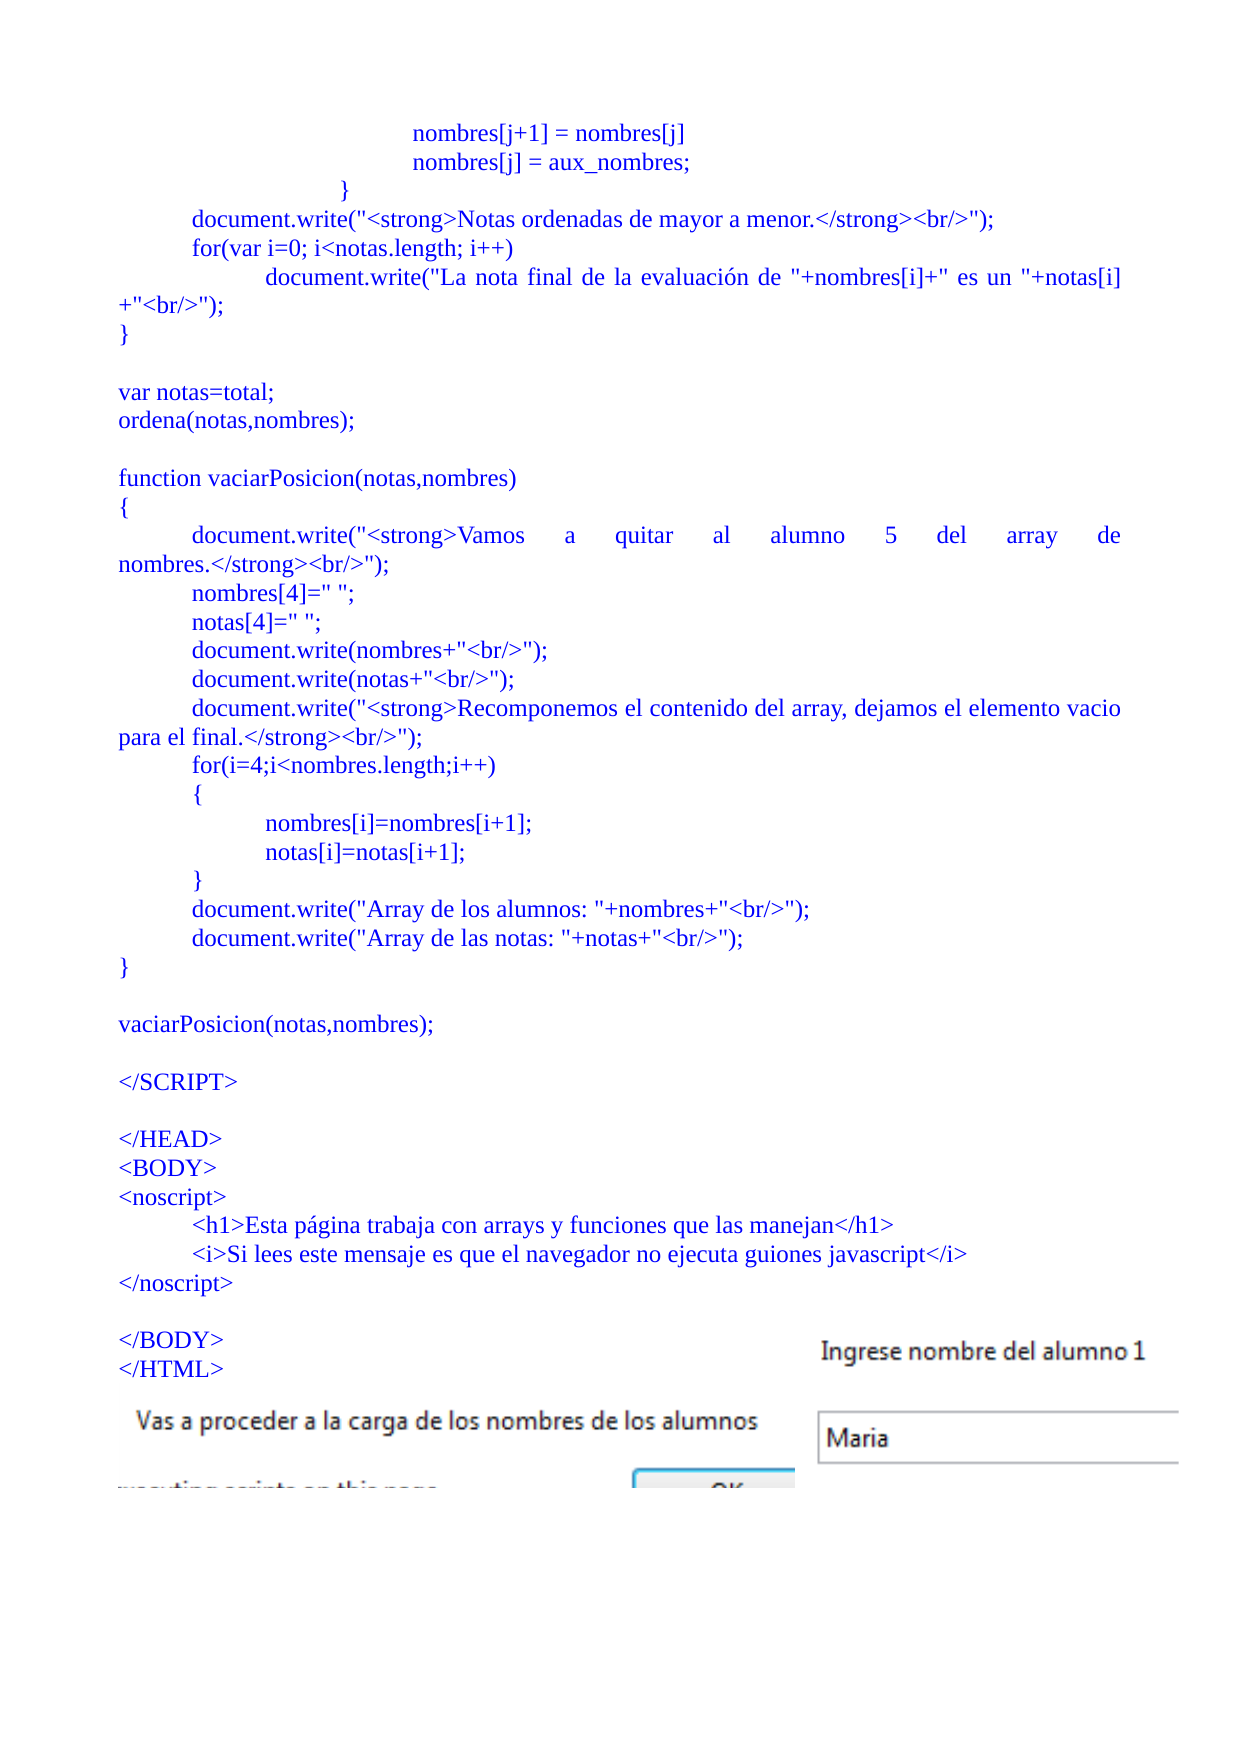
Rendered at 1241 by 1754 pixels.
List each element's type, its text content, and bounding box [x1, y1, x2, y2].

text ordena(notas,nombres); [118, 406, 1122, 434]
text document.write(notas+"<br/>"); [118, 664, 1122, 693]
text var notas=total; [118, 377, 1122, 406]
text } [118, 319, 1122, 348]
text </noscript> [118, 1268, 1122, 1297]
text </HTML> [118, 1354, 795, 1383]
text </BODY> [118, 1326, 795, 1354]
text notas[i]=notas[i+1]; [118, 837, 1122, 866]
text { [118, 492, 1122, 521]
text } [118, 176, 1122, 204]
text <noscript> [118, 1182, 1122, 1211]
text for(i=4;i<nombres.length;i++) [118, 751, 1122, 779]
text nombres[4]=" "; [118, 578, 1122, 607]
text nombres[i]=nombres[i+1]; [118, 808, 1122, 837]
text } [118, 866, 1122, 894]
text document.write("Array de las notas: "+notas+"<br/>"); [118, 923, 1122, 952]
text document.write("Array de los alumnos: "+nombres+"<br/>"); [118, 894, 1122, 923]
text nombres[j] = aux_nombres; [118, 147, 1122, 176]
text <i>Si lees este mensaje es que el navegador no ejecuta guiones javascript</i> [118, 1239, 1122, 1268]
text document.write("<strong>Notas ordenadas de mayor a menor.</strong><br/>"); [118, 204, 1122, 233]
text nombres[j+1] = nombres[j] [118, 118, 1122, 147]
text } [118, 952, 1122, 981]
text <BODY> [118, 1153, 1122, 1182]
text for(var i=0; i<notas.length; i++) [118, 233, 1122, 262]
text <h1>Esta página trabaja con arrays y funciones que las manejan</h1> [118, 1211, 1122, 1239]
text document.write("<strong>Recomponemos el contenido del array, dejamos el elemento vacio para el final.</strong><br/>"); [118, 693, 1122, 751]
text document.write(nombres+"<br/>"); [118, 636, 1122, 664]
text </SCRIPT> [118, 1067, 1122, 1096]
text notas[4]=" "; [118, 607, 1122, 636]
text </HEAD> [118, 1124, 1122, 1153]
text document.write("La nota final de la evaluación de "+nombres[i]+" es un "+notas[i]+"<br/>"); [118, 262, 1122, 319]
text vaciarPosicion(notas,nombres); [118, 1009, 1122, 1038]
text function vaciarPosicion(notas,nombres) [118, 463, 1122, 492]
text { [118, 779, 1122, 808]
text document.write("<strong>Vamos a quitar al alumno 5 del array de nombres.</strong><br/>"); [118, 521, 1122, 578]
